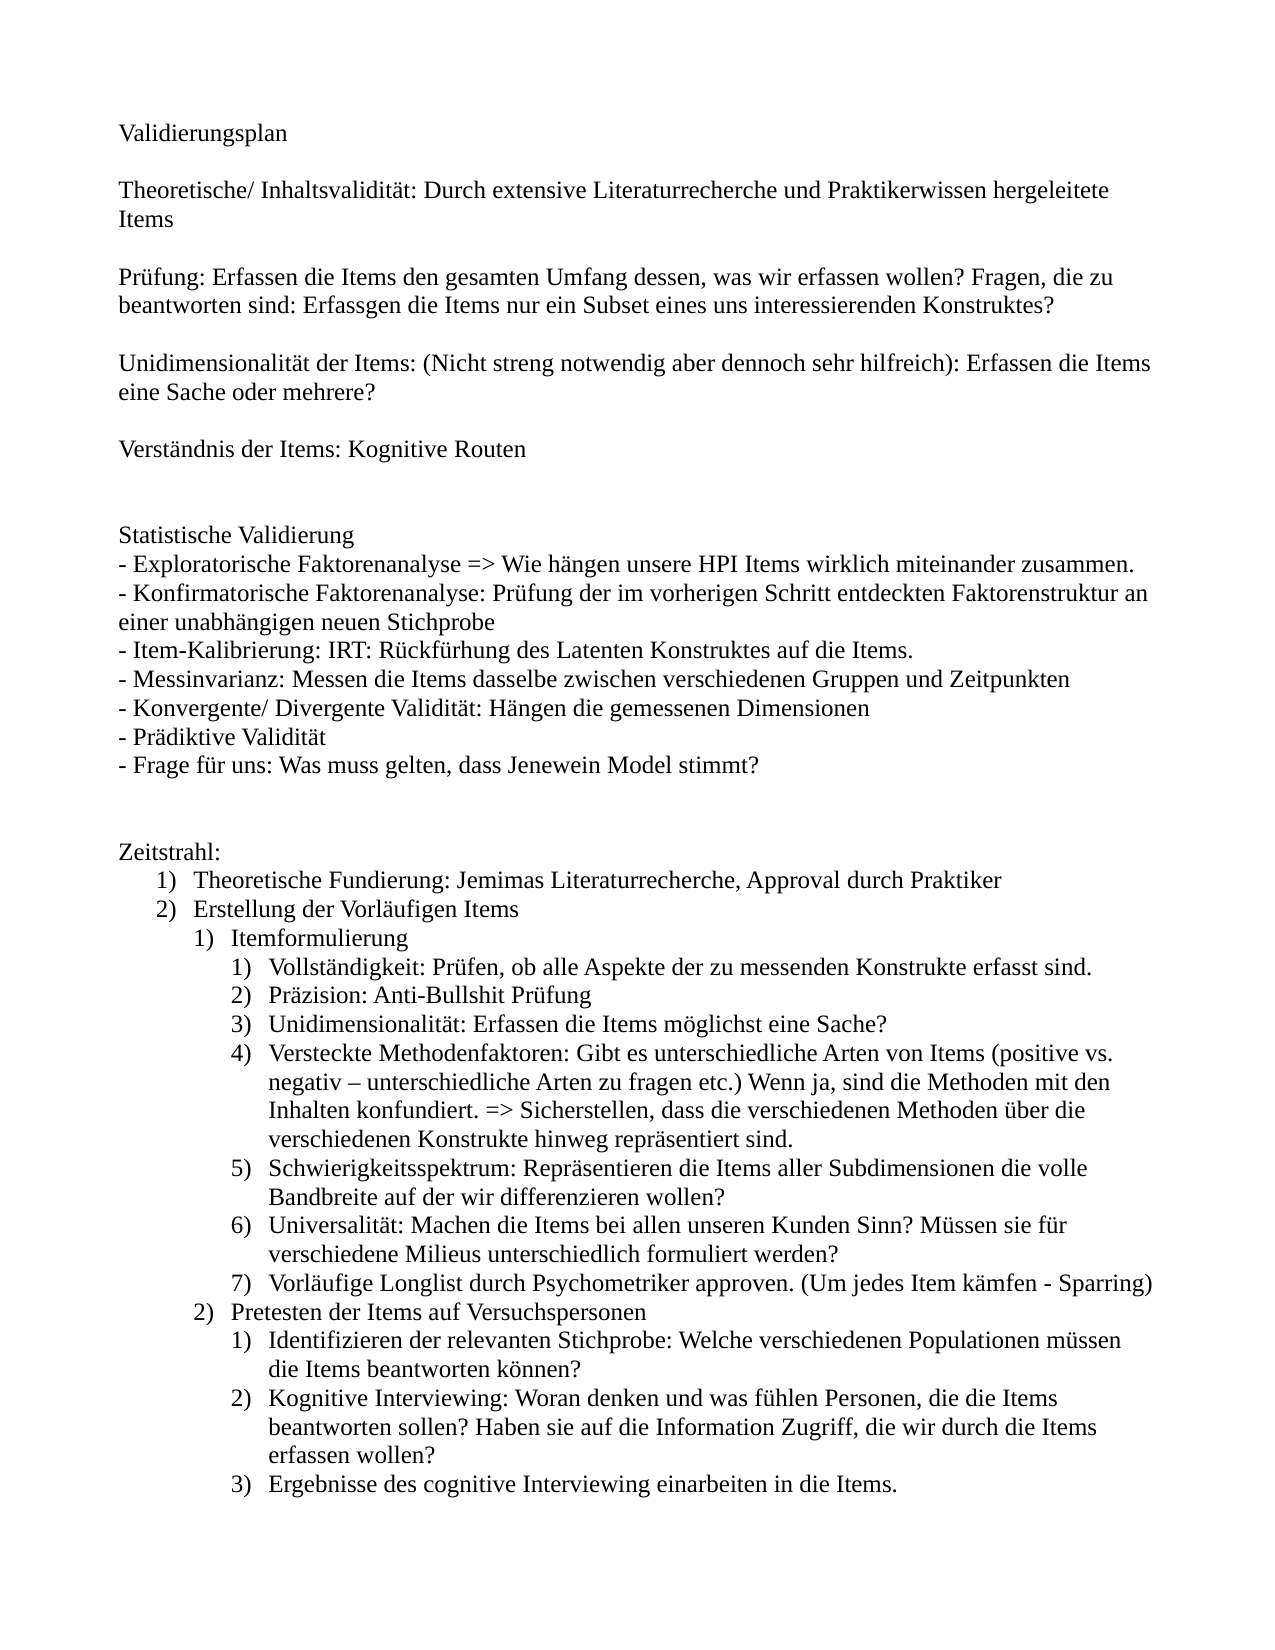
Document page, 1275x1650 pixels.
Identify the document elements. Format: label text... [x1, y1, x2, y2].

text Validierungsplan [118, 118, 1157, 147]
text - Item-Kalibrierung: IRT: Rückfürhung des Latenten Konstruktes auf die Items. [118, 636, 1157, 664]
list Pretesten der Items auf Versuchspersonen [193, 1297, 1157, 1326]
text - Frage für uns: Was muss gelten, dass Jenewein Model stimmt? [118, 751, 1157, 779]
text Zeitstrahl: [118, 837, 1157, 866]
list Unidimensionalität: Erfassen die Items möglichst eine Sache? [231, 1009, 1157, 1038]
list Kognitive Interviewing: Woran denken und was fühlen Personen, die die Items beantworten sollen? Haben sie auf die Information Zugriff, die wir durch die Items erfassen wollen? [231, 1383, 1157, 1469]
list Schwierigkeitsspektrum: Repräsentieren die Items aller Subdimensionen die volle Bandbreite auf der wir differenzieren wollen? [231, 1153, 1157, 1211]
text Prüfung: Erfassen die Items den gesamten Umfang dessen, was wir erfassen wollen? Fragen, die zu beantworten sind: Erfassgen die Items nur ein Subset eines uns interessierenden Konstruktes? [118, 262, 1157, 319]
list Universalität: Machen die Items bei allen unseren Kunden Sinn? Müssen sie für verschiedene Milieus unterschiedlich formuliert werden? [231, 1211, 1157, 1268]
list Versteckte Methodenfaktoren: Gibt es unterschiedliche Arten von Items (positive vs. negativ – unterschiedliche Arten zu fragen etc.) Wenn ja, sind die Methoden mit den Inhalten konfundiert. => Sicherstellen, dass die verschiedenen Methoden über die verschiedenen Konstrukte hinweg repräsentiert sind. [231, 1038, 1157, 1153]
list Präzision: Anti-Bullshit Prüfung [231, 981, 1157, 1009]
list Theoretische Fundierung: Jemimas Literaturrecherche, Approval durch Praktiker [156, 866, 1157, 894]
text - Exploratorische Faktorenanalyse => Wie hängen unsere HPI Items wirklich miteinander zusammen. [118, 549, 1157, 578]
text - Messinvarianz: Messen die Items dasselbe zwischen verschiedenen Gruppen und Zeitpunkten [118, 664, 1157, 693]
text Theoretische/ Inhaltsvalidität: Durch extensive Literaturrecherche und Praktikerwissen hergeleitete Items [118, 176, 1157, 233]
list Identifizieren der relevanten Stichprobe: Welche verschiedenen Populationen müssen die Items beantworten können? [231, 1326, 1157, 1383]
list Ergebnisse des cognitive Interviewing einarbeiten in die Items. [231, 1469, 1157, 1498]
text Unidimensionalität der Items: (Nicht streng notwendig aber dennoch sehr hilfreich): Erfassen die Items eine Sache oder mehrere? [118, 348, 1157, 406]
text Statistische Validierung [118, 521, 1157, 549]
list Vollständigkeit: Prüfen, ob alle Aspekte der zu messenden Konstrukte erfasst sind. [231, 952, 1157, 981]
list Itemformulierung [193, 923, 1157, 952]
list Vorläufige Longlist durch Psychometriker approven. (Um jedes Item kämfen - Sparring) [231, 1268, 1157, 1297]
list Erstellung der Vorläufigen Items [156, 894, 1157, 923]
text - Konfirmatorische Faktorenanalyse: Prüfung der im vorherigen Schritt entdeckten Faktorenstruktur an einer unabhängigen neuen Stichprobe [118, 578, 1157, 636]
text Verständnis der Items: Kognitive Routen [118, 434, 1157, 463]
text - Prädiktive Validität [118, 722, 1157, 751]
text - Konvergente/ Divergente Validität: Hängen die gemessenen Dimensionen [118, 693, 1157, 722]
